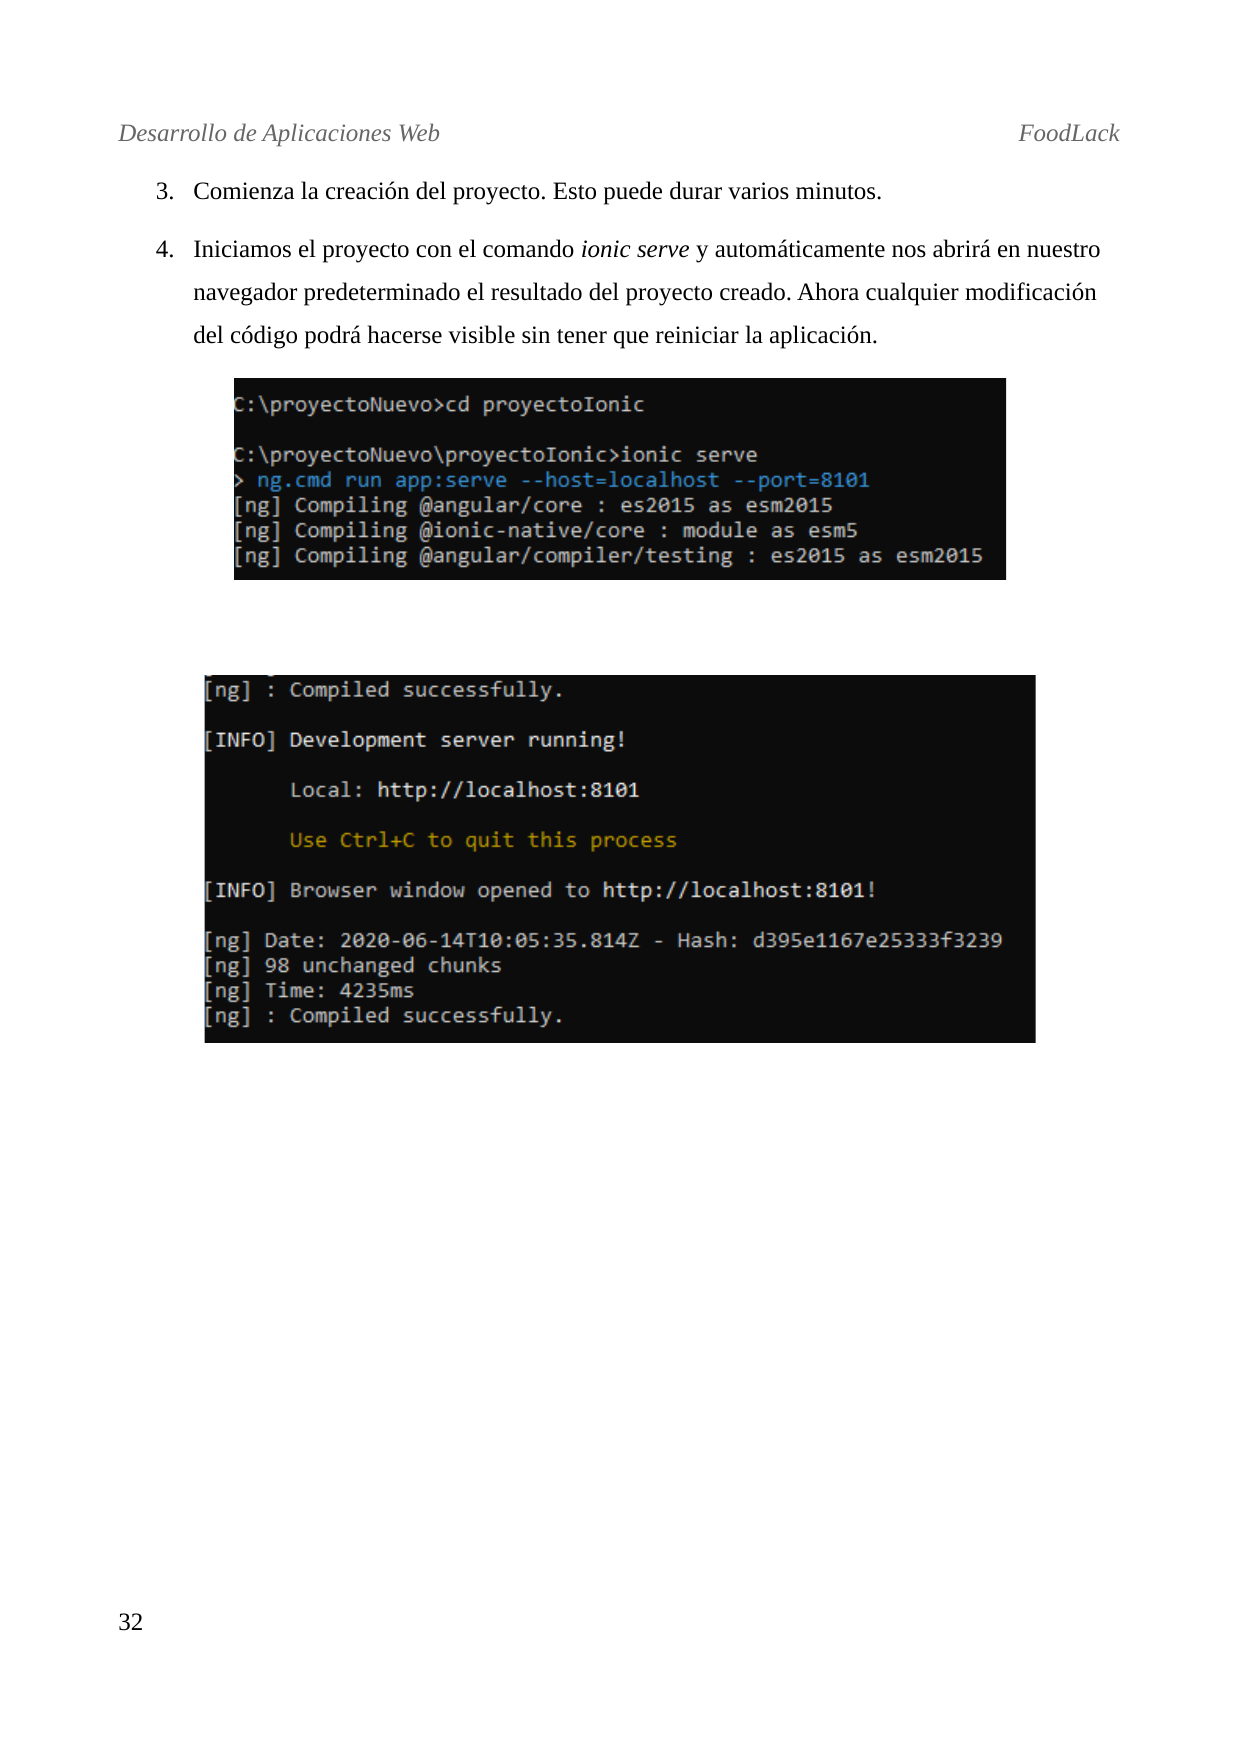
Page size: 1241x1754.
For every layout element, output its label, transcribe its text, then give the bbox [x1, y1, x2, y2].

picture [204, 675, 1036, 1043]
list Comienza la creación del proyecto. Esto puede durar varios minutos. [156, 176, 1122, 205]
list Iniciamos el proyecto con el comando ionic serve y automáticamente nos abrirá en nuestro navegador predeterminado el resultado del proyecto creado. Ahora cualquier modificación del código podrá hacerse visible sin tener que reiniciar la aplicación. [156, 234, 1122, 349]
picture [234, 378, 1007, 580]
